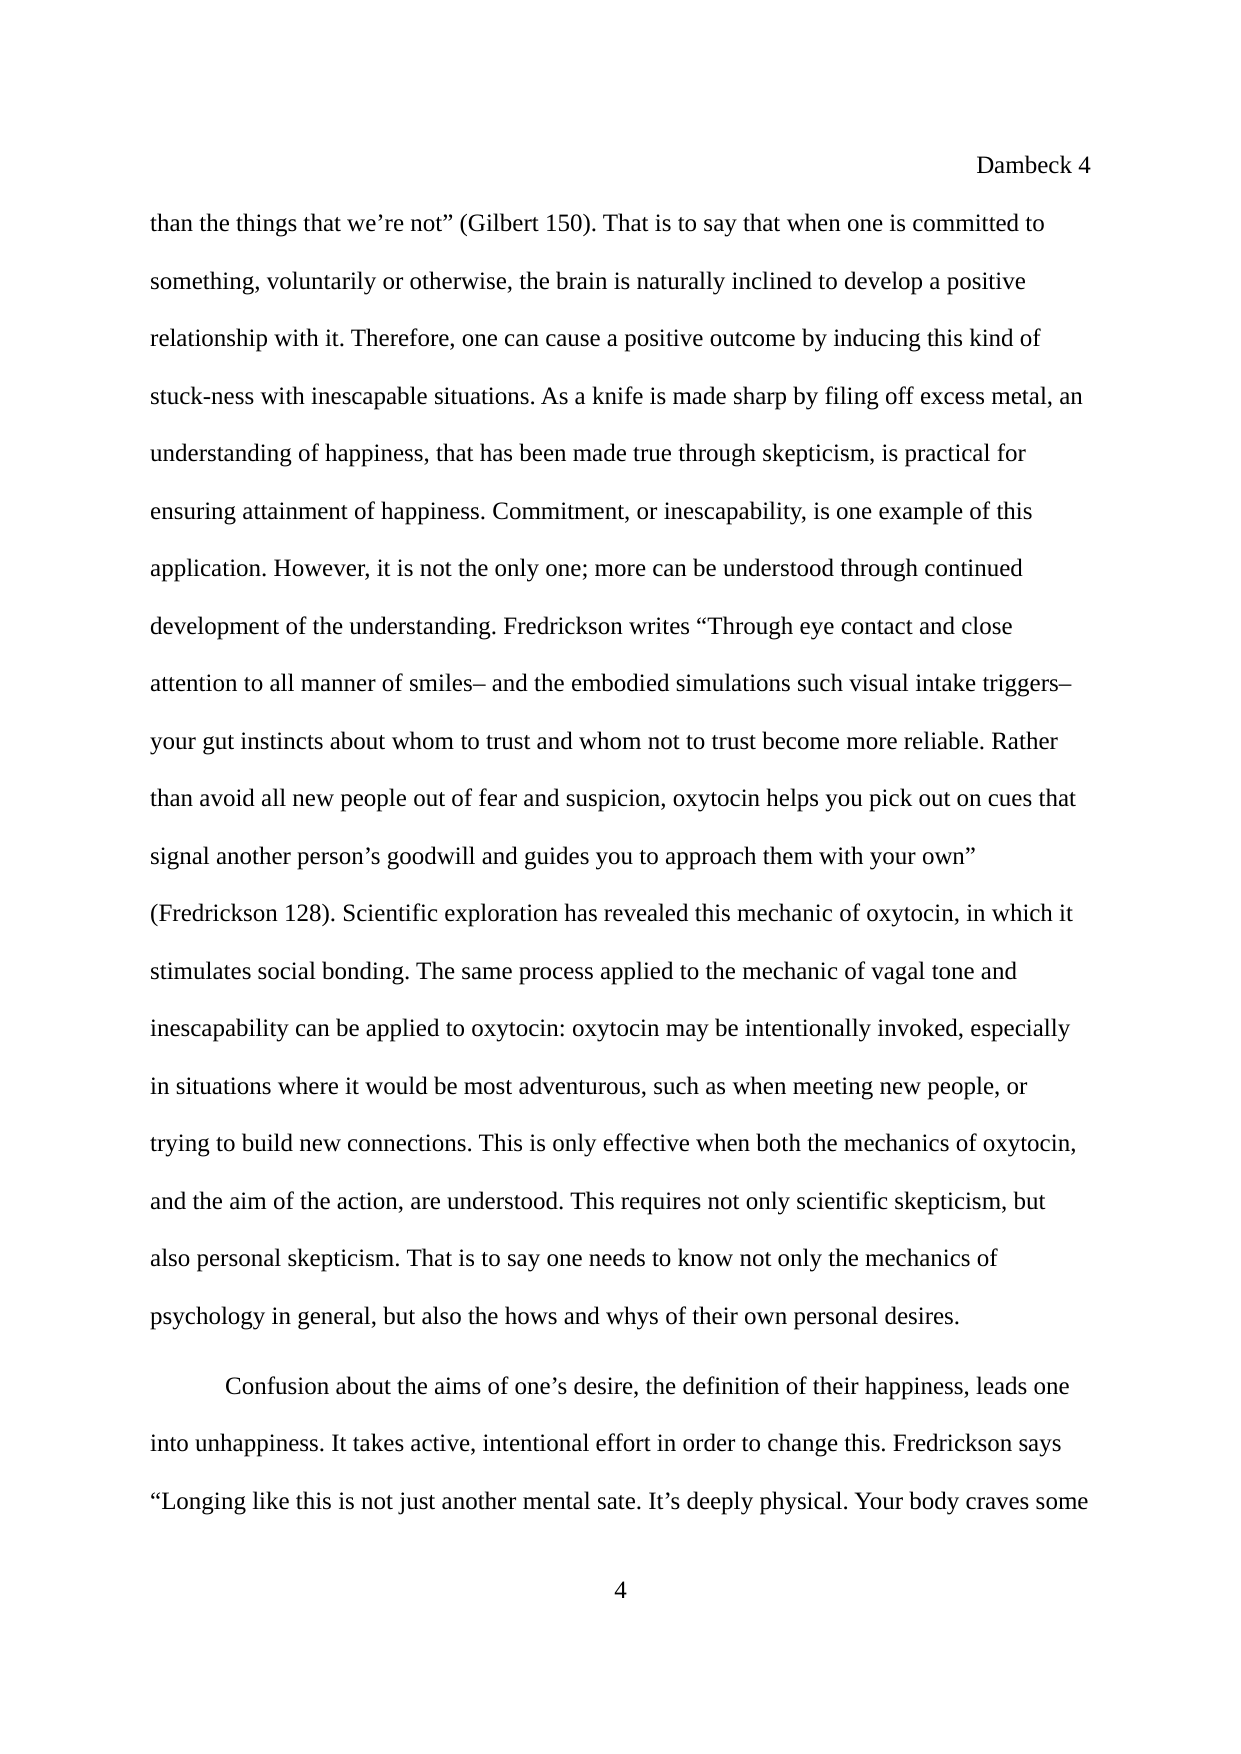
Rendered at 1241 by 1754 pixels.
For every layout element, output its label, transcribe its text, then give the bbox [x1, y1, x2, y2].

text Confusion about the aims of one’s desire, the definition of their happiness, leads one into unhappiness. It takes active, intentional effort in order to change this. Fredrickson says “Longing like this is not just another mental sate. It’s deeply physical. Your body craves some [150, 1371, 1091, 1514]
text than the things that we’re not” (Gilbert 150). That is to say that when one is committed to something, voluntarily or otherwise, the brain is naturally inclined to develop a positive relationship with it. Therefore, one can cause a positive outcome by inducing this kind of stuck-ness with inescapable situations. As a knife is made sharp by filing off excess metal, an understanding of happiness, that has been made true through skepticism, is practical for ensuring attainment of happiness. Commitment, or inescapability, is one example of this application. However, it is not the only one; more can be understood through continued development of the understanding. Fredrickson writes “Through eye contact and close attention to all manner of smiles– and the embodied simulations such visual intake triggers– your gut instincts about whom to trust and whom not to trust become more reliable. Rather than avoid all new people out of fear and suspicion, oxytocin helps you pick out on cues that signal another person’s goodwill and guides you to approach them with your own” (Fredrickson 128). Scientific exploration has revealed this mechanic of oxytocin, in which it stimulates social bonding. The same process applied to the mechanic of vagal tone and inescapability can be applied to oxytocin: oxytocin may be intentionally invoked, especially in situations where it would be most adventurous, such as when meeting new people, or trying to build new connections. This is only effective when both the mechanics of oxytocin, and the aim of the action, are understood. This requires not only scientific skepticism, but also personal skepticism. That is to say one needs to know not only the mechanics of psychology in general, but also the hows and whys of their own personal desires. [150, 208, 1091, 1329]
